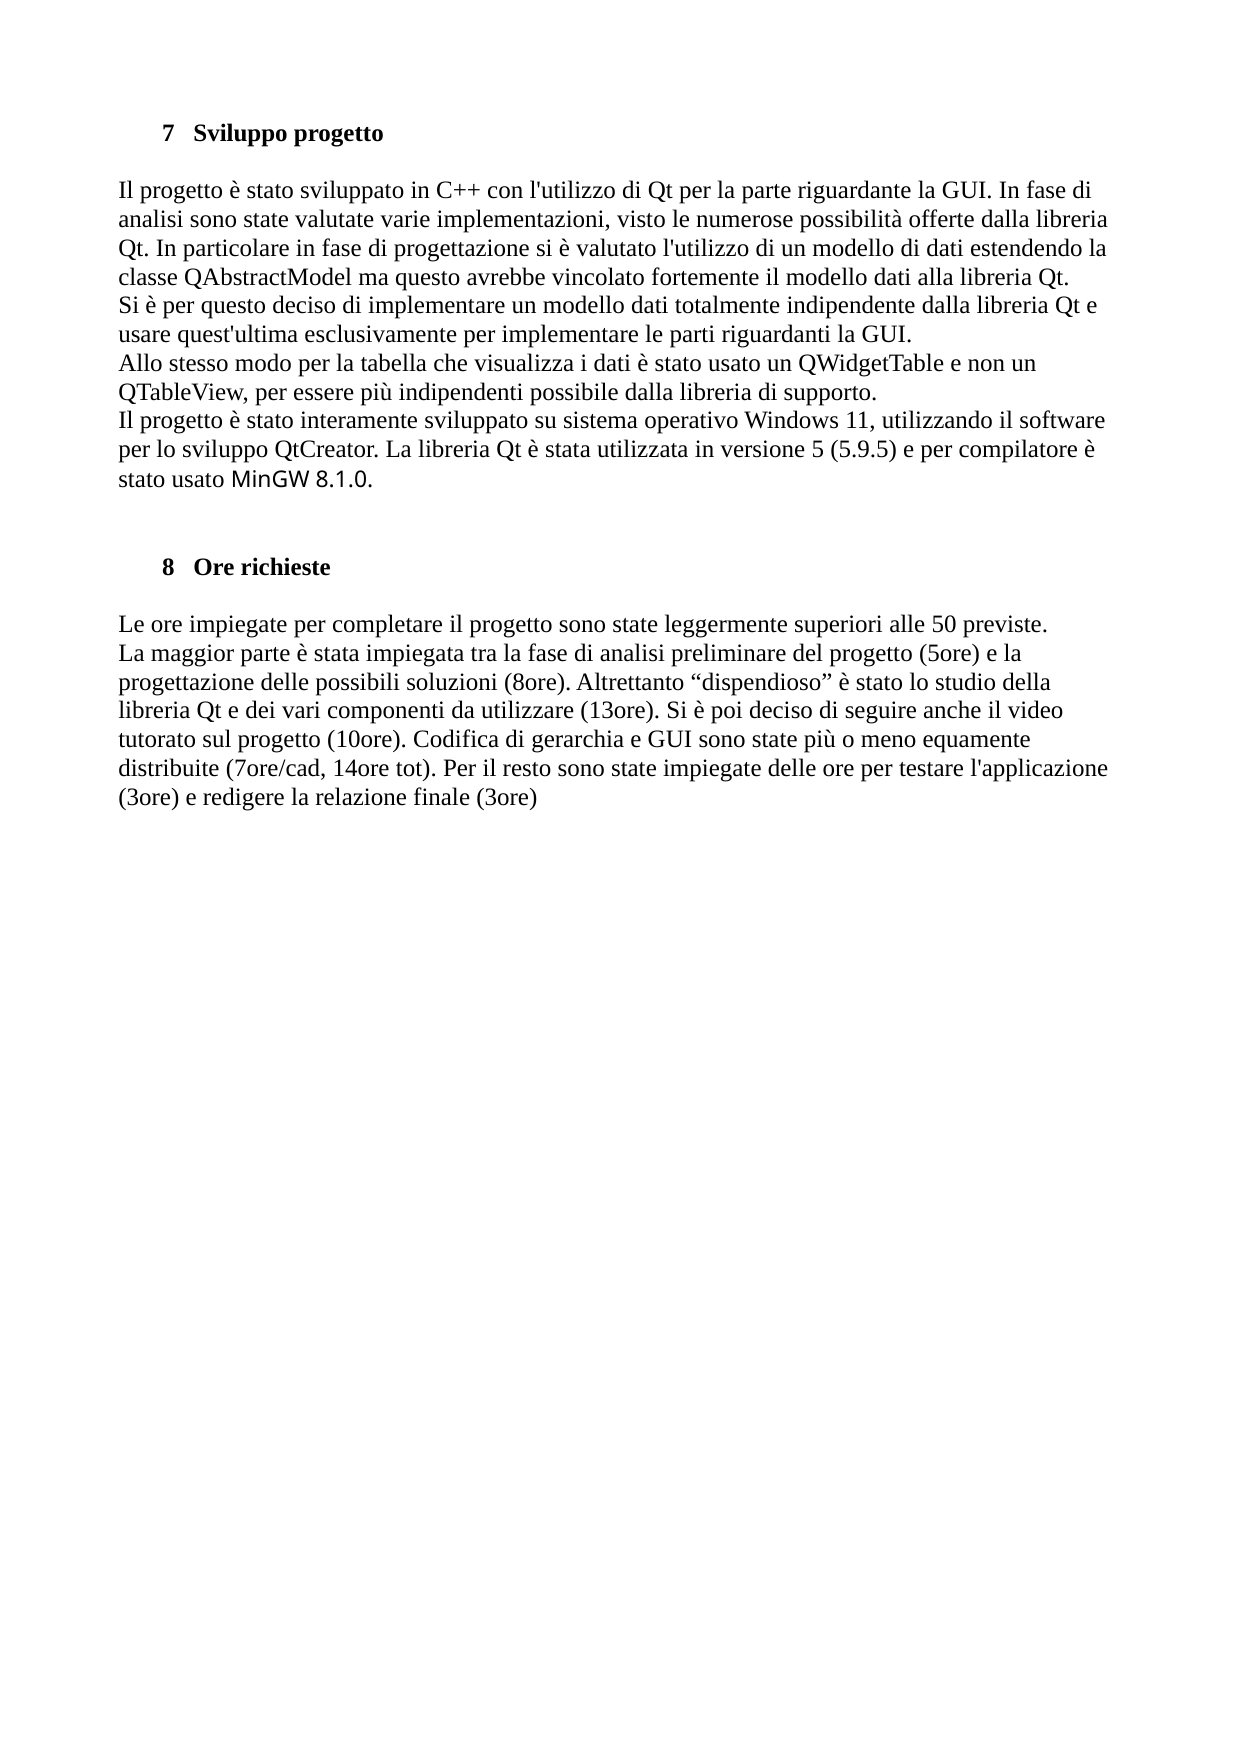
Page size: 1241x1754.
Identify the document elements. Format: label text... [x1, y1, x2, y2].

text Il progetto è stato interamente sviluppato su sistema operativo Windows 11, utilizzando il software per lo sviluppo QtCreator. La libreria Qt è stata utilizzata in versione 5 (5.9.5) e per compilatore è stato usato MinGW 8.1.0. [118, 406, 1122, 494]
list Ore richieste [156, 552, 1122, 581]
text Le ore impiegate per completare il progetto sono state leggermente superiori alle 50 previste. [118, 609, 1122, 638]
text Allo stesso modo per la tabella che visualizza i dati è stato usato un QWidgetTable e non un QTableView, per essere più indipendenti possibile dalla libreria di supporto. [118, 348, 1122, 406]
text Si è per questo deciso di implementare un modello dati totalmente indipendente dalla libreria Qt e usare quest'ultima esclusivamente per implementare le parti riguardanti la GUI. [118, 291, 1122, 348]
text Il progetto è stato sviluppato in C++ con l'utilizzo di Qt per la parte riguardante la GUI. In fase di analisi sono state valutate varie implementazioni, visto le numerose possibilità offerte dalla libreria Qt. In particolare in fase di progettazione si è valutato l'utilizzo di un modello di dati estendendo la classe QAbstractModel ma questo avrebbe vincolato fortemente il modello dati alla libreria Qt. [118, 176, 1122, 291]
text La maggior parte è stata impiegata tra la fase di analisi preliminare del progetto (5ore) e la progettazione delle possibili soluzioni (8ore). Altrettanto “dispendioso” è stato lo studio della libreria Qt e dei vari componenti da utilizzare (13ore). Si è poi deciso di seguire anche il video tutorato sul progetto (10ore). Codifica di gerarchia e GUI sono state più o meno equamente distribuite (7ore/cad, 14ore tot). Per il resto sono state impiegate delle ore per testare l'applicazione (3ore) e redigere la relazione finale (3ore) [118, 638, 1122, 811]
list Sviluppo progetto [156, 118, 1122, 147]
